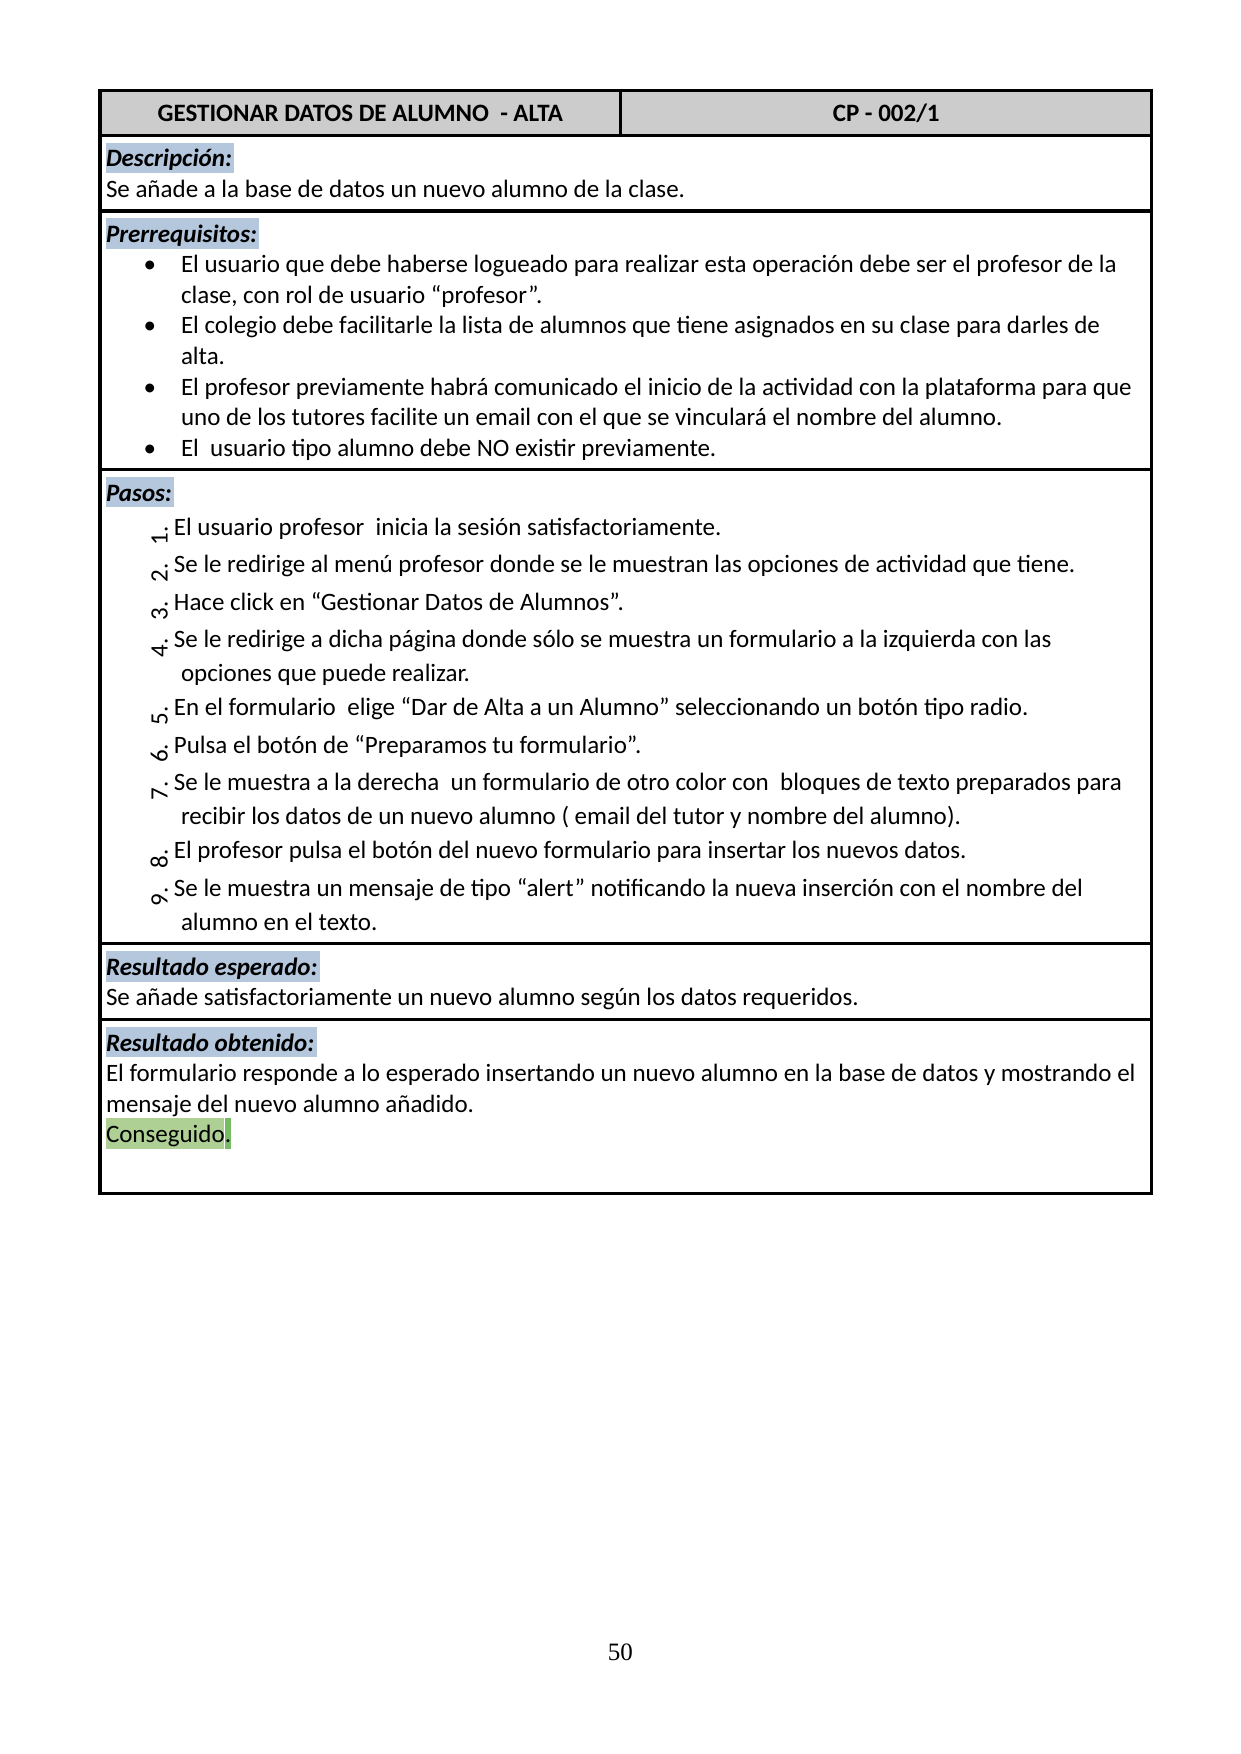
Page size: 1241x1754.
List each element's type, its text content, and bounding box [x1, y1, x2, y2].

table_header GESTIONAR DATOS DE ALUMNO - ALTA [102, 92, 619, 134]
table_cell Descripción: Se añade a la base de datos un nuevo alumno de la clase. [102, 137, 1150, 209]
table_cell Pasos: El usuario profesor inicia la sesión satisfactoriamente. Se le redirige al menú profesor donde se le muestran las opciones de actividad que tiene. Hace click en “Gestionar Datos de Alumnos”. Se le redirige a dicha página donde sólo se muestra un formulario a la izquierda con las opciones que puede realizar. En el formulario elige “Dar de Alta a un Alumno” seleccionando un botón tipo radio. Pulsa el botón de “Preparamos tu formulario”. Se le muestra a la derecha un formulario de otro color con bloques de texto preparados para recibir los datos de un nuevo alumno ( email del tutor y nombre del alumno). El profesor pulsa el botón del nuevo formulario para insertar los nuevos datos. Se le muestra un mensaje de tipo “alert” notificando la nueva inserción con el nombre del alumno en el texto. [102, 471, 1150, 942]
table_cell Prerrequisitos: El usuario que debe haberse logueado para realizar esta operación debe ser el profesor de la clase, con rol de usuario “profesor”. El colegio debe facilitarle la lista de alumnos que tiene asignados en su clase para darles de alta. El profesor previamente habrá comunicado el inicio de la actividad con la plataforma para que uno de los tutores facilite un email con el que se vinculará el nombre del alumno. El usuario tipo alumno debe NO existir previamente. [102, 213, 1150, 468]
table_cell Resultado esperado: Se añade satisfactoriamente un nuevo alumno según los datos requeridos. [102, 945, 1150, 1018]
table_header CP - 002/1 [622, 92, 1150, 134]
table_cell Resultado obtenido: El formulario responde a lo esperado insertando un nuevo alumno en la base de datos y mostrando el mensaje del nuevo alumno añadido. Conseguido. [102, 1021, 1150, 1192]
